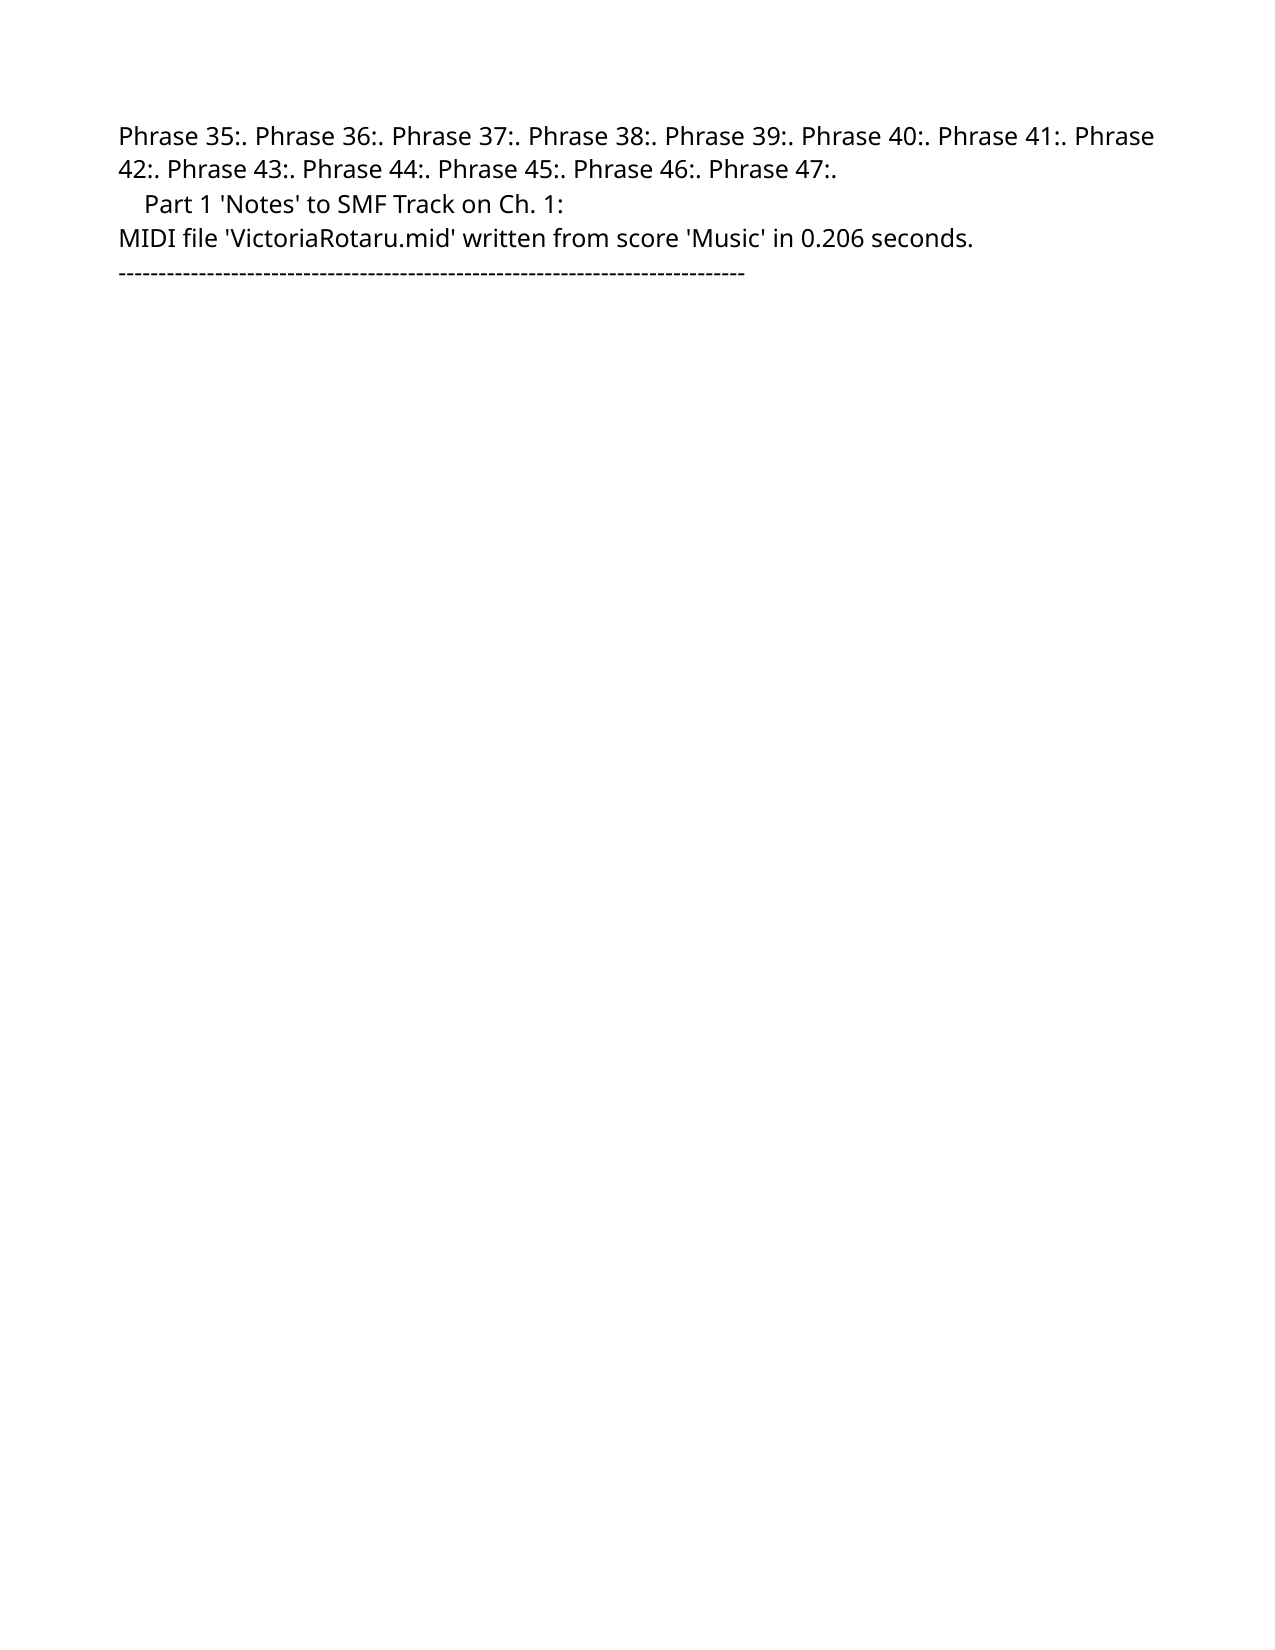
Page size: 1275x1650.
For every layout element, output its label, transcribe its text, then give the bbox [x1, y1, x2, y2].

text Part 1 'Notes' to SMF Track on Ch. 1: [118, 186, 1157, 220]
text MIDI file 'VictoriaRotaru.mid' written from score 'Music' in 0.206 seconds. [118, 220, 1157, 254]
text ------------------------------------------------------------------------------ [118, 254, 1157, 288]
text Phrase 35:. Phrase 36:. Phrase 37:. Phrase 38:. Phrase 39:. Phrase 40:. Phrase 41:. Phrase 42:. Phrase 43:. Phrase 44:. Phrase 45:. Phrase 46:. Phrase 47:. [118, 118, 1157, 186]
